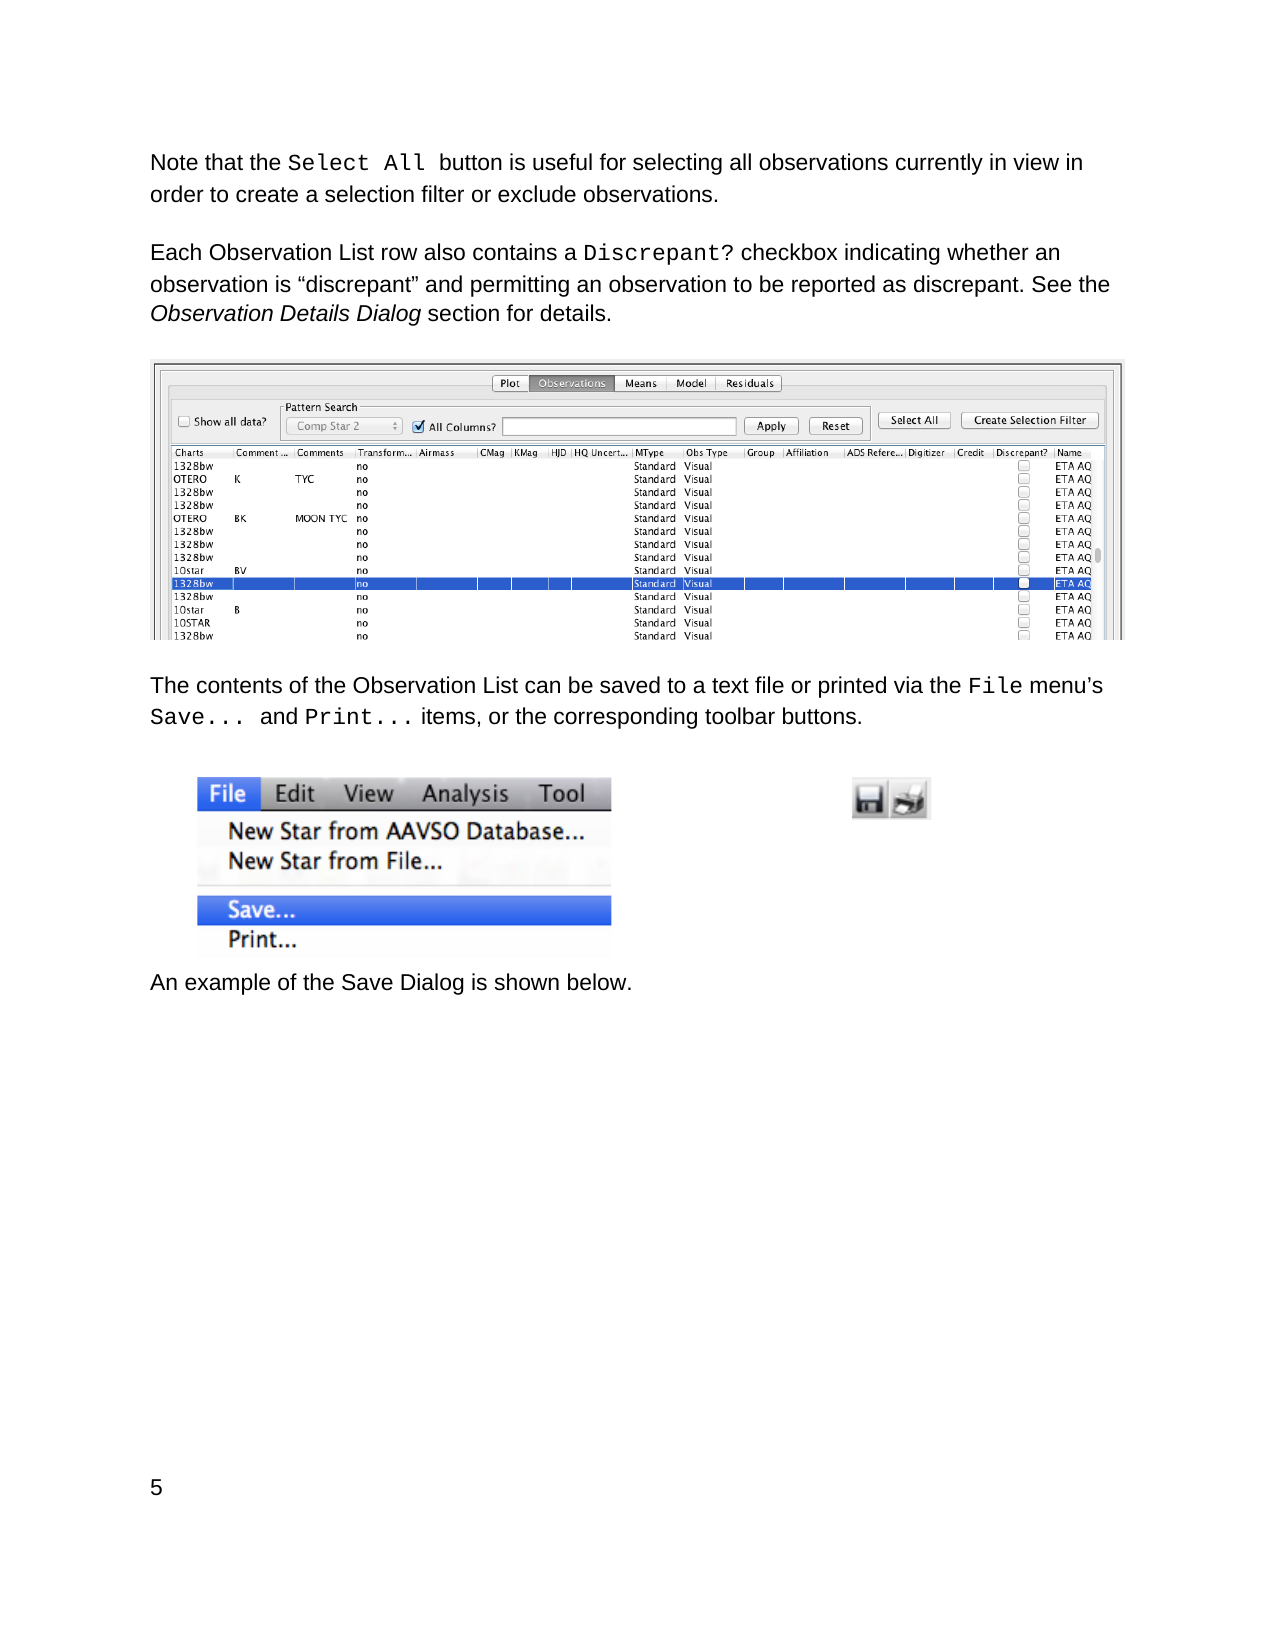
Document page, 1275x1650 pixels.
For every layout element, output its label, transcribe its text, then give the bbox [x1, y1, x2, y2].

text Note that the Select All button is useful for selecting all observations currently in view in order to create a selection filter or exclude observations. [150, 150, 1125, 207]
picture [197, 777, 612, 957]
table_header [161, 767, 647, 967]
text An example of the Save Dialog is shown below. [150, 969, 1125, 995]
table_header [649, 767, 1134, 967]
text The contents of the Observation List can be saved to a text file or printed via the File menu’s Save... and Print... items, or the corresponding toolbar buttons. [150, 672, 1125, 731]
picture [150, 359, 1125, 640]
picture [851, 777, 932, 820]
text Each Observation List row also contains a Discrepant? checkbox indicating whether an observation is “discrepant” and permitting an observation to be reported as discrepant. See the Observation Details Dialog section for details. [150, 240, 1125, 326]
